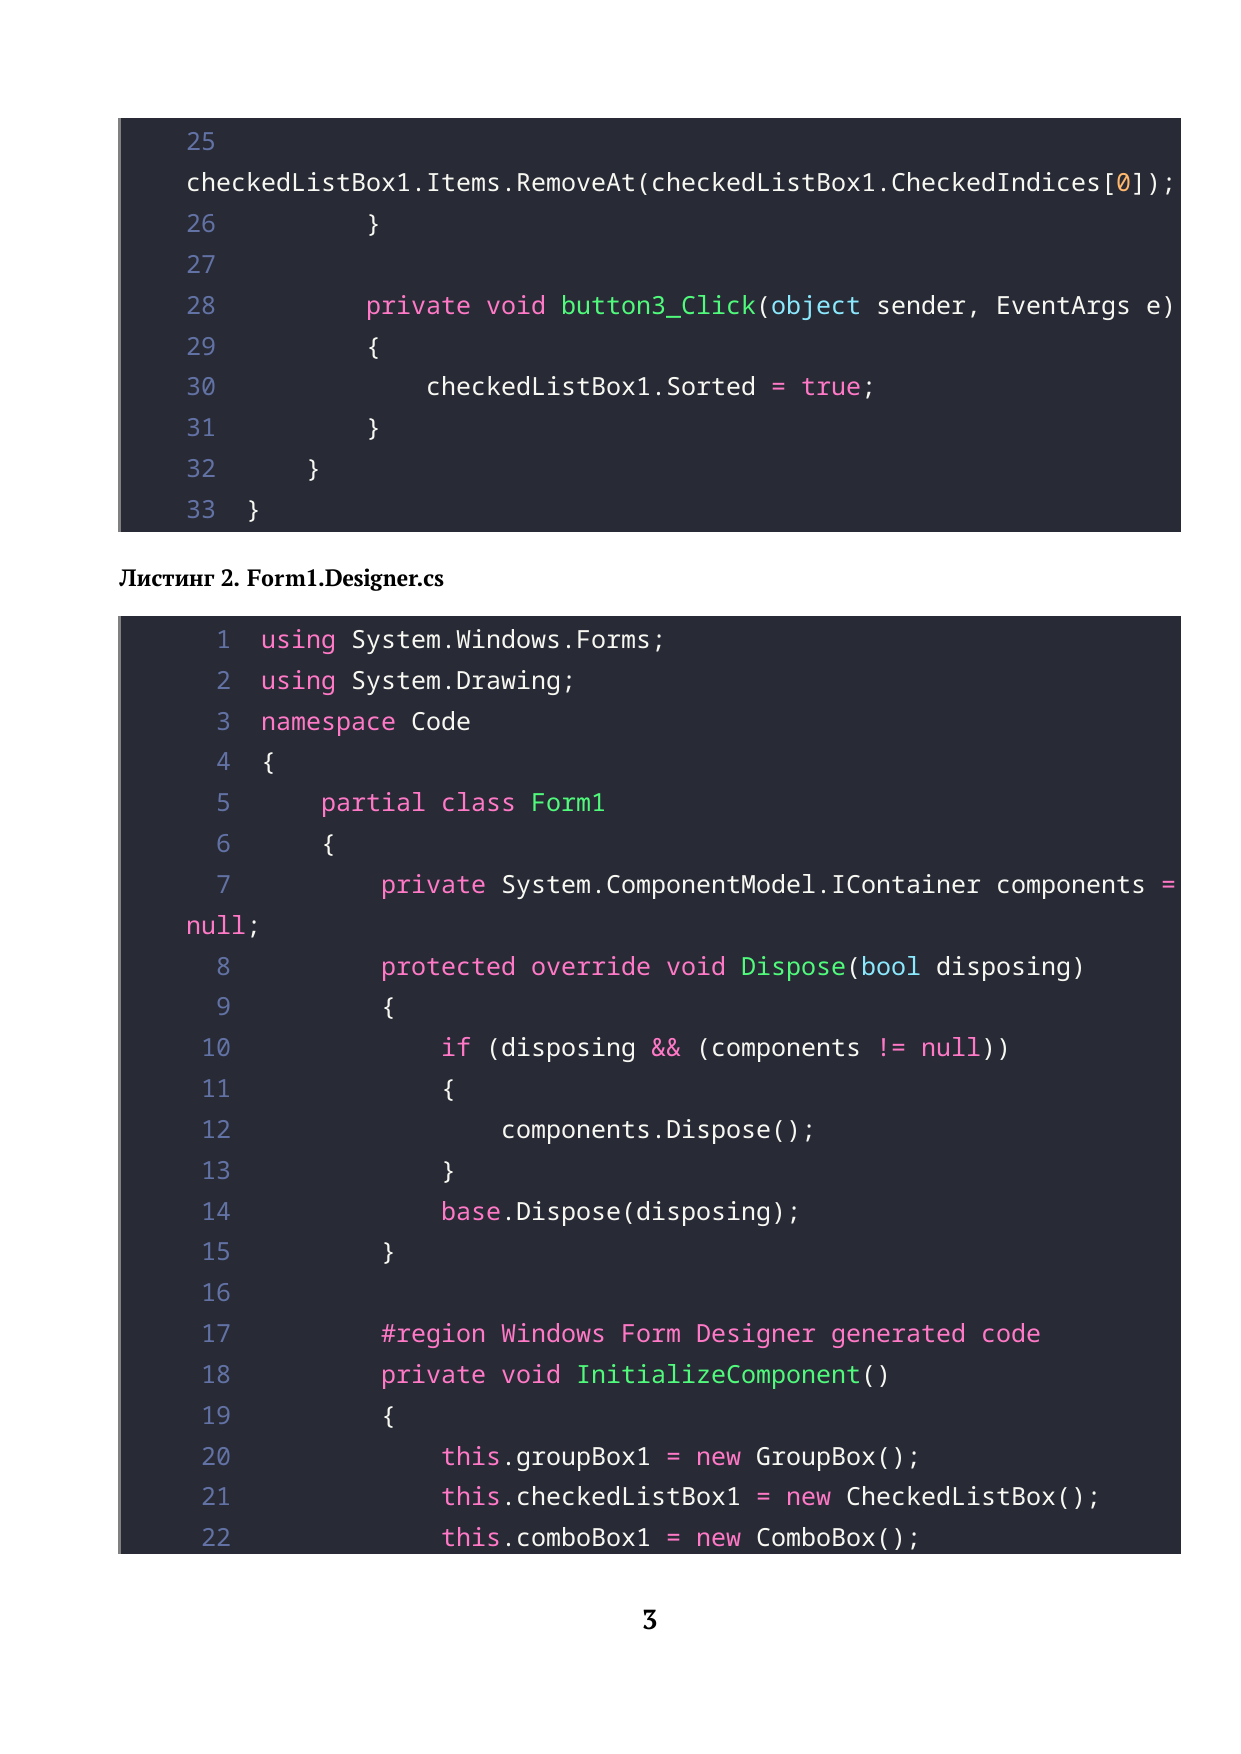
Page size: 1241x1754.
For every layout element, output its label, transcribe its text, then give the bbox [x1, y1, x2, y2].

text 12 components.Dispose(); [121, 1106, 1181, 1146]
text 2 using System.Drawing; [121, 656, 1181, 696]
text 16 [121, 1269, 1181, 1309]
text 4 { [121, 738, 1181, 778]
text 22 this.comboBox1 = new ComboBox(); [121, 1514, 1181, 1554]
text Листинг 2. Form1.Designer.cs [118, 563, 1181, 591]
text 30 checkedListBox1.Sorted = true; [121, 363, 1181, 403]
text 9 { [121, 983, 1181, 1023]
text 1 using System.Windows.Forms; [121, 616, 1181, 656]
text 11 { [121, 1065, 1181, 1105]
text 20 this.groupBox1 = new GroupBox(); [121, 1432, 1181, 1472]
text 28 private void button3_Click(object sender, EventArgs e) [121, 281, 1181, 321]
text 17 #region Windows Form Designer generated code [121, 1310, 1181, 1350]
text 31 } [121, 404, 1181, 444]
text 21 this.checkedListBox1 = new CheckedListBox(); [121, 1473, 1181, 1513]
text 15 } [121, 1228, 1181, 1268]
text 25 checkedListBox1.Items.RemoveAt(checkedListBox1.CheckedIndices[0]); [121, 118, 1181, 199]
text 13 } [121, 1146, 1181, 1186]
text 19 { [121, 1391, 1181, 1431]
text 26 } [121, 200, 1181, 240]
text 5 partial class Form1 [121, 779, 1181, 819]
text 6 { [121, 820, 1181, 860]
text 18 private void InitializeComponent() [121, 1351, 1181, 1391]
text 3 namespace Code [121, 697, 1181, 737]
text 32 } [121, 445, 1181, 485]
text 8 protected override void Dispose(bool disposing) [121, 942, 1181, 982]
text 14 base.Dispose(disposing); [121, 1187, 1181, 1227]
text 33 } [121, 486, 1181, 532]
text 29 { [121, 322, 1181, 362]
text 27 [121, 241, 1181, 281]
text 7 private System.ComponentModel.IContainer components = null; [121, 861, 1181, 941]
text 10 if (disposing && (components != null)) [121, 1024, 1181, 1064]
